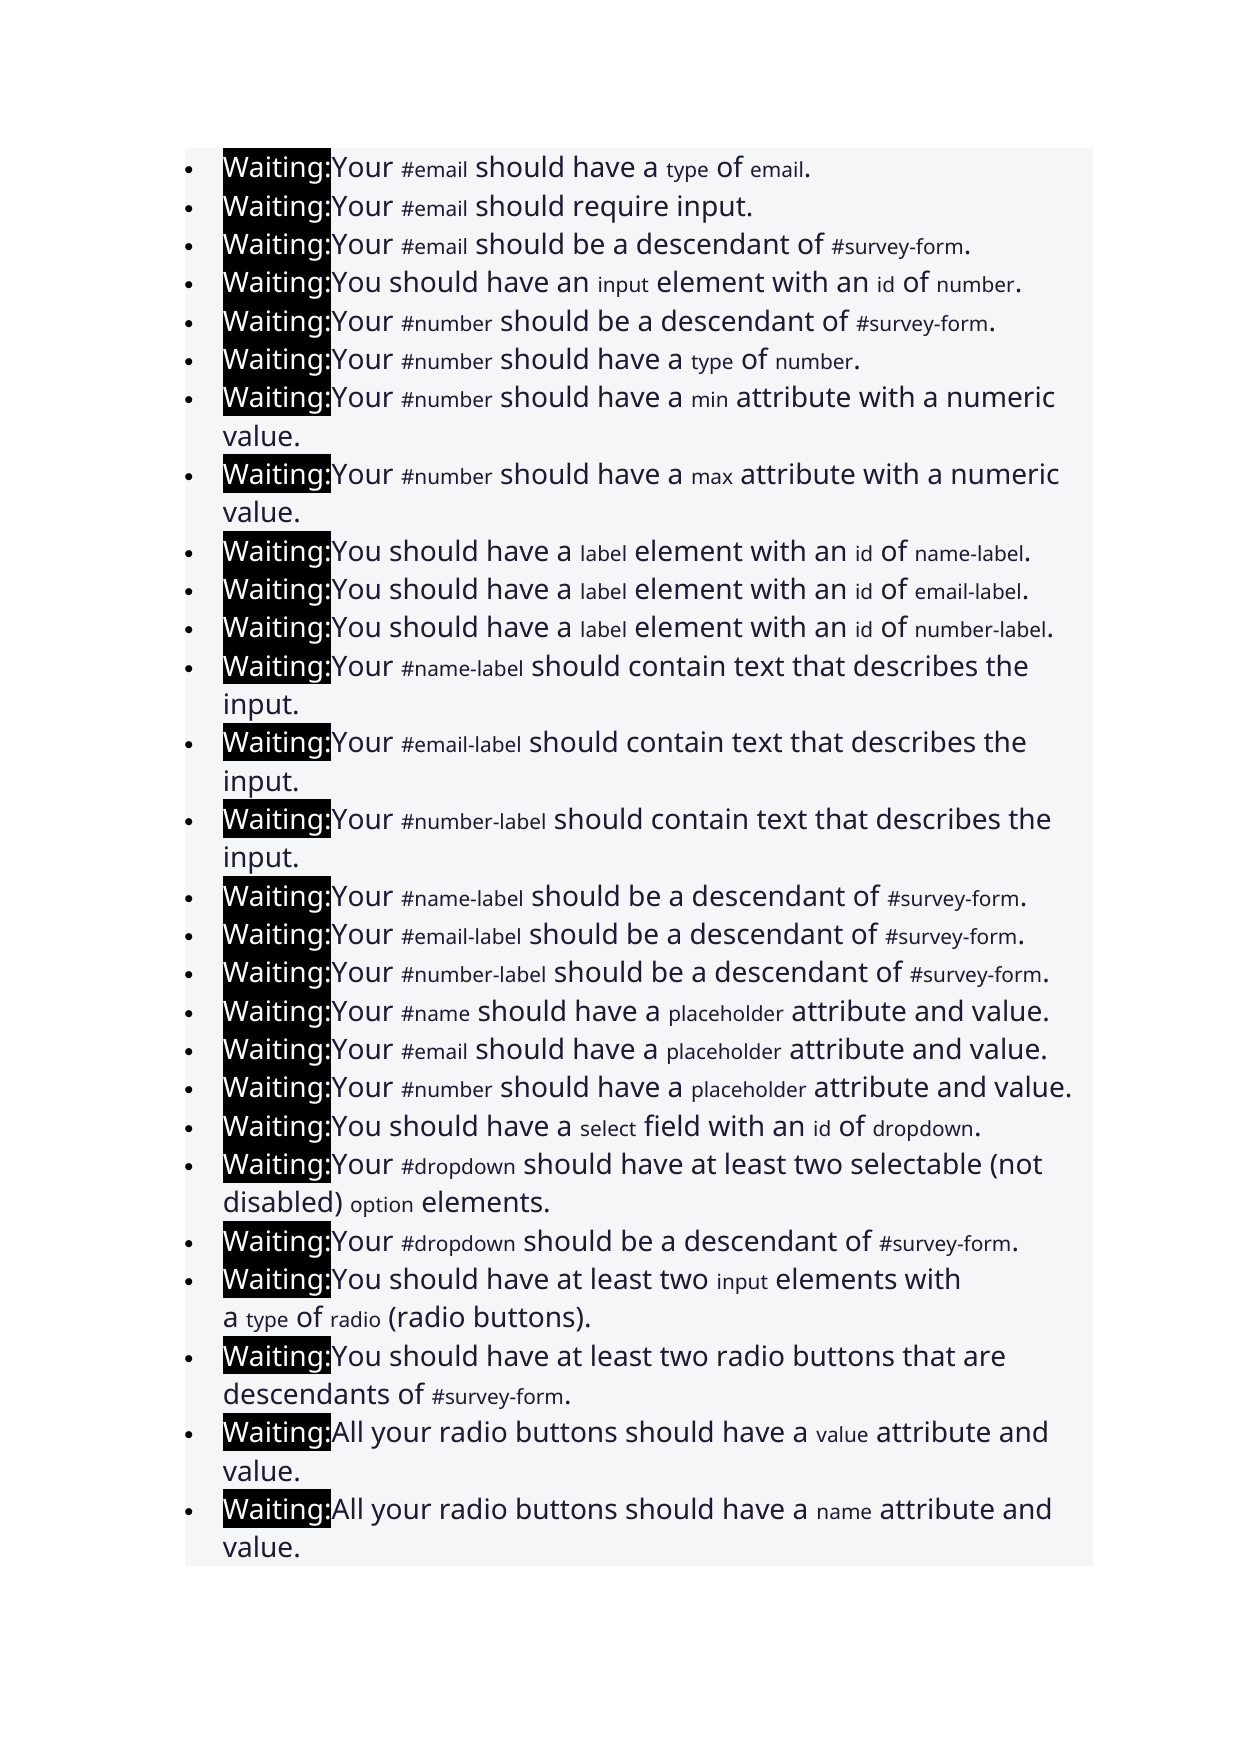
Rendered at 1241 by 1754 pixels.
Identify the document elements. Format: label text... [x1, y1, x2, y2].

list Waiting:You should have an input element with an id of number. [185, 263, 1093, 301]
list Waiting:Your #number should have a min attribute with a numeric value. [185, 378, 1093, 454]
list Waiting:You should have a label element with an id of email-label. [185, 569, 1093, 608]
list Waiting:Your #email should require input. [185, 186, 1093, 224]
list Waiting:You should have a label element with an id of name-label. [185, 531, 1093, 569]
list Waiting:Your #number should have a max attribute with a numeric value. [185, 454, 1093, 531]
list Waiting:Your #name should have a placeholder attribute and value. [185, 991, 1093, 1029]
list Waiting:You should have a label element with an id of number-label. [185, 608, 1093, 646]
list Waiting:You should have at least two radio buttons that are descendants of #survey-form. [185, 1336, 1093, 1413]
list Waiting:You should have a select field with an id of dropdown. [185, 1106, 1093, 1144]
list Waiting:Your #dropdown should be a descendant of #survey-form. [185, 1221, 1093, 1259]
list Waiting:Your #number-label should be a descendant of #survey-form. [185, 953, 1093, 991]
list Waiting:Your #number should have a placeholder attribute and value. [185, 1068, 1093, 1106]
list Waiting:You should have at least two input elements with a type of radio (radio buttons). [185, 1259, 1093, 1336]
list Waiting:Your #number-label should contain text that describes the input. [185, 799, 1093, 876]
list Waiting:All your radio buttons should have a name attribute and value. [185, 1489, 1093, 1566]
list Waiting:Your #email should have a placeholder attribute and value. [185, 1029, 1093, 1068]
list Waiting:Your #email should be a descendant of #survey-form. [185, 224, 1093, 263]
list Waiting:Your #email-label should be a descendant of #survey-form. [185, 914, 1093, 953]
list Waiting:Your #number should have a type of number. [185, 339, 1093, 378]
list Waiting:Your #name-label should be a descendant of #survey-form. [185, 876, 1093, 914]
list Waiting:Your #name-label should contain text that describes the input. [185, 646, 1093, 723]
list Waiting:Your #email should have a type of email. [185, 148, 1093, 186]
list Waiting:Your #email-label should contain text that describes the input. [185, 723, 1093, 799]
list Waiting:Your #number should be a descendant of #survey-form. [185, 301, 1093, 339]
list Waiting:Your #dropdown should have at least two selectable (not disabled) option elements. [185, 1144, 1093, 1221]
list Waiting:All your radio buttons should have a value attribute and value. [185, 1413, 1093, 1489]
